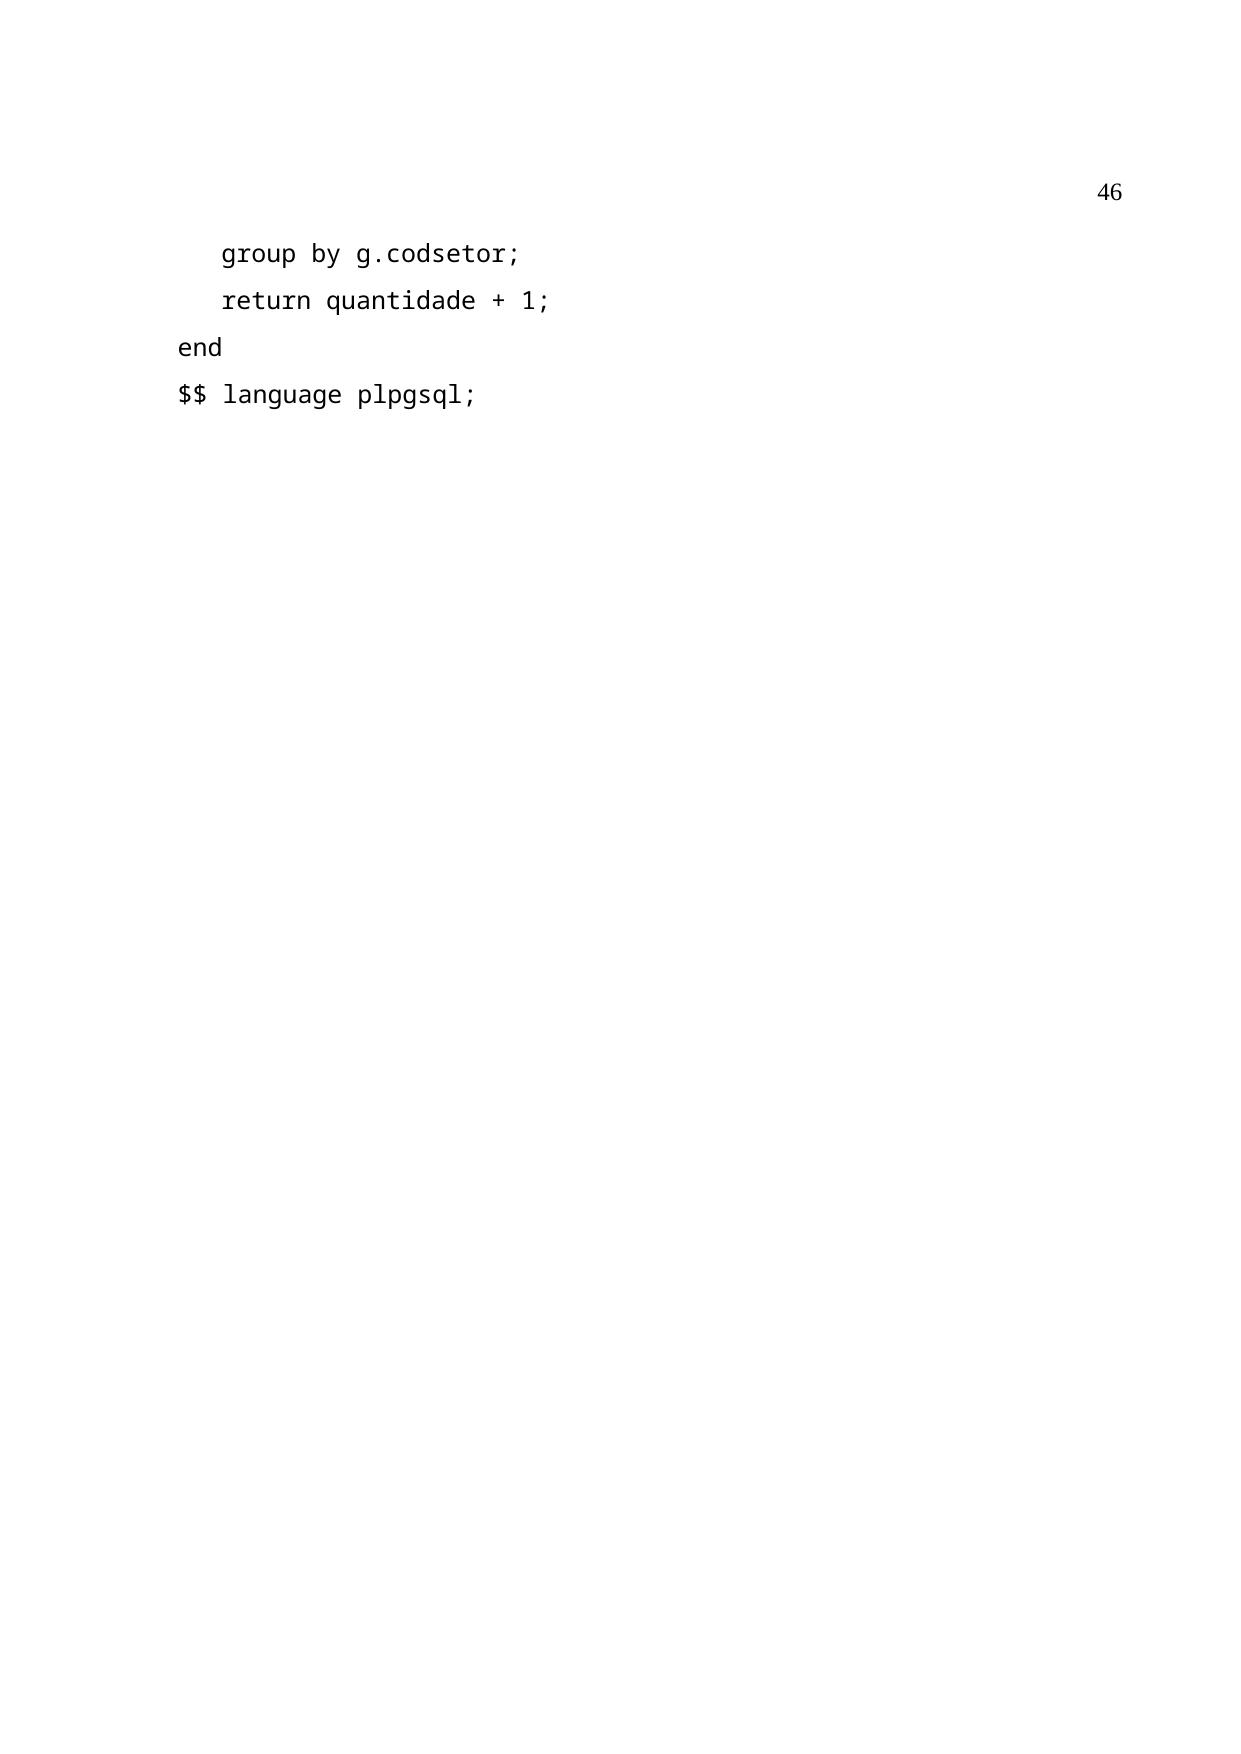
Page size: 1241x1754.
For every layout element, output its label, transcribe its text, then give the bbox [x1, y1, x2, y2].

text group by g.codsetor; [177, 235, 1122, 269]
text $$ language plpgsql; [177, 376, 1122, 410]
text return quantidade + 1; [177, 282, 1122, 316]
text end [177, 329, 1122, 363]
